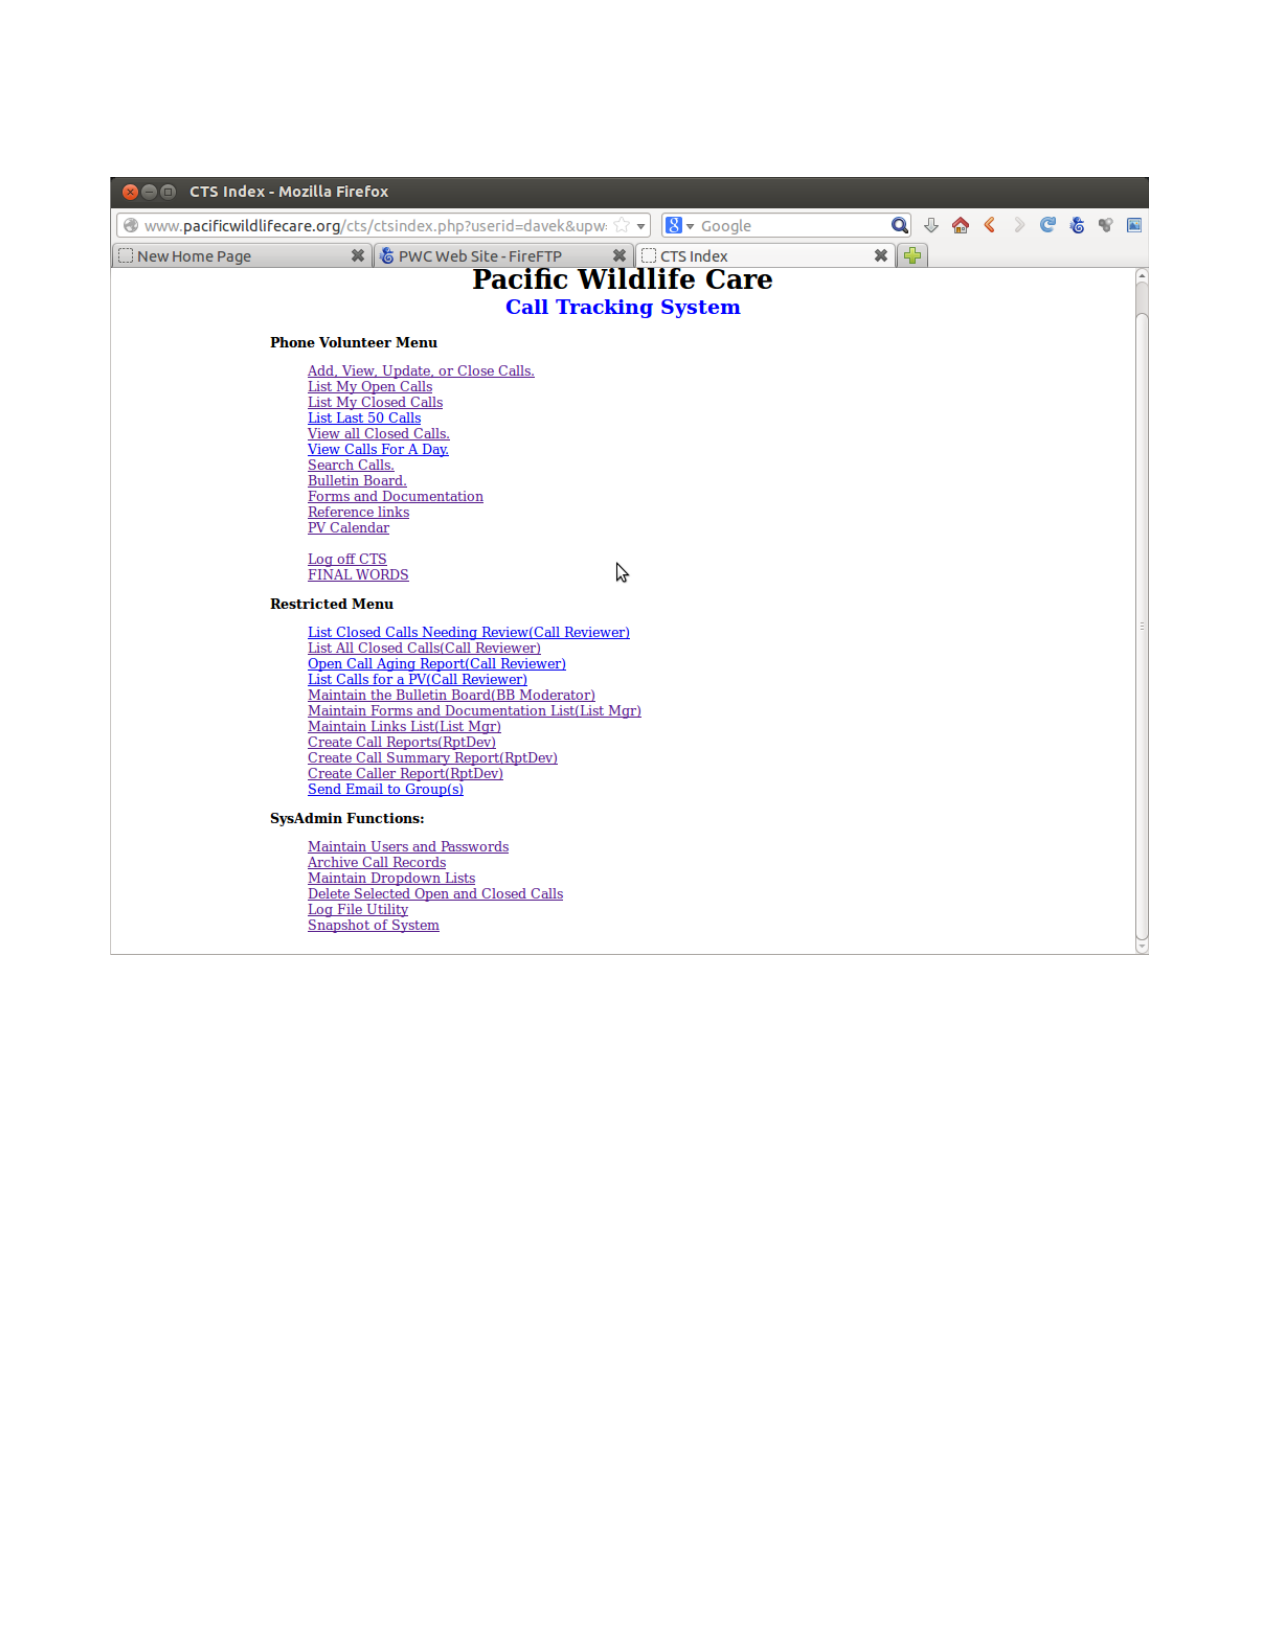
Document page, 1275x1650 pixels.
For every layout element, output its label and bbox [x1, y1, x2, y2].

picture [110, 177, 1149, 955]
